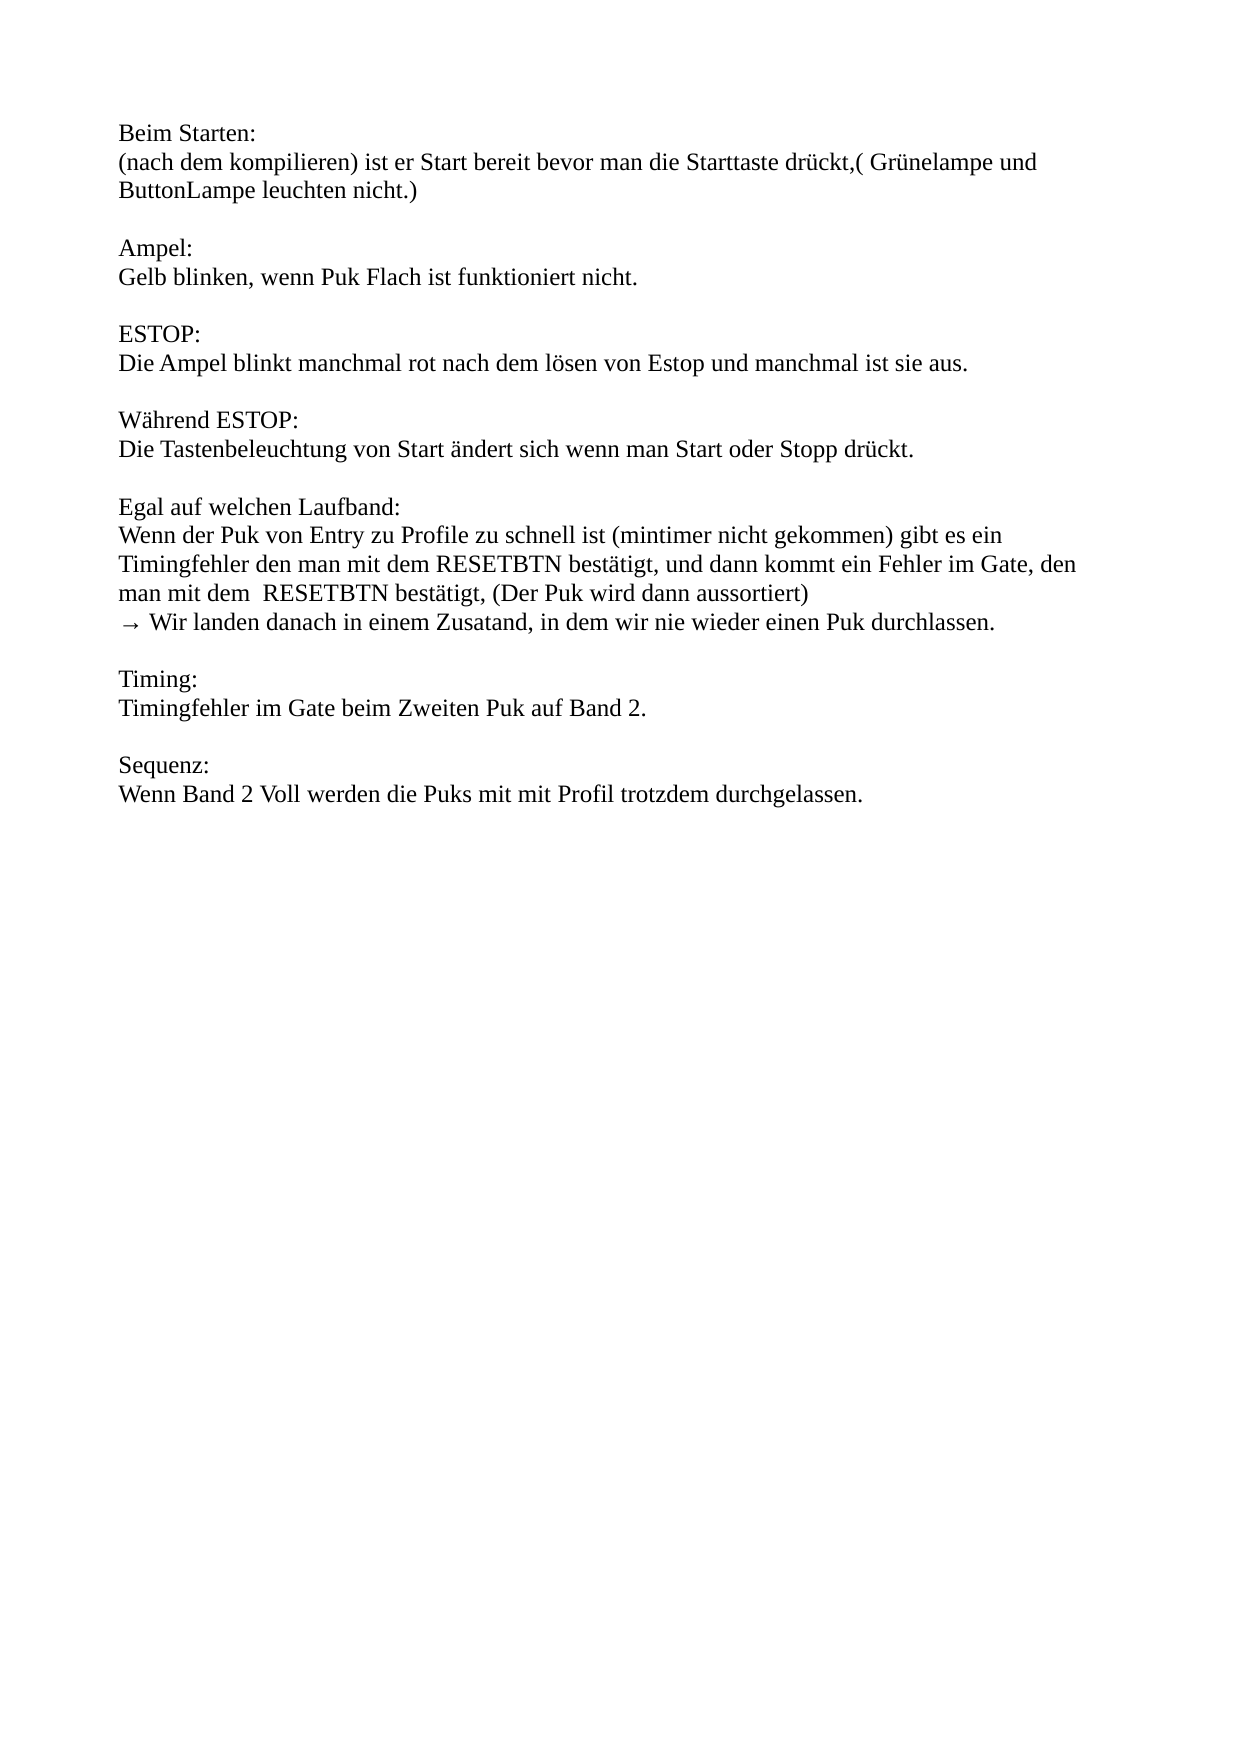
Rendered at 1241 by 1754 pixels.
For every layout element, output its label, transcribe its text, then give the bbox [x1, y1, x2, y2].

text Timingfehler im Gate beim Zweiten Puk auf Band 2. [118, 693, 1122, 722]
text Gelb blinken, wenn Puk Flach ist funktioniert nicht. [118, 262, 1122, 291]
text Ampel: [118, 233, 1122, 262]
text (nach dem kompilieren) ist er Start bereit bevor man die Starttaste drückt,( Grünelampe und ButtonLampe leuchten nicht.) [118, 147, 1122, 204]
text ESTOP: [118, 319, 1122, 348]
text Beim Starten: [118, 118, 1122, 147]
text Während ESTOP: [118, 406, 1122, 434]
text Die Tastenbeleuchtung von Start ändert sich wenn man Start oder Stopp drückt. [118, 434, 1122, 463]
text Timing: [118, 664, 1122, 693]
text Sequenz: [118, 751, 1122, 779]
text Egal auf welchen Laufband: [118, 492, 1122, 521]
text Wenn Band 2 Voll werden die Puks mit mit Profil trotzdem durchgelassen. [118, 779, 1122, 808]
text Die Ampel blinkt manchmal rot nach dem lösen von Estop und manchmal ist sie aus. [118, 348, 1122, 377]
text Wenn der Puk von Entry zu Profile zu schnell ist (mintimer nicht gekommen) gibt es ein Timingfehler den man mit dem RESETBTN bestätigt, und dann kommt ein Fehler im Gate, den man mit dem RESETBTN bestätigt, (Der Puk wird dann aussortiert) [118, 521, 1122, 607]
text → Wir landen danach in einem Zusatand, in dem wir nie wieder einen Puk durchlassen. [118, 607, 1122, 636]
